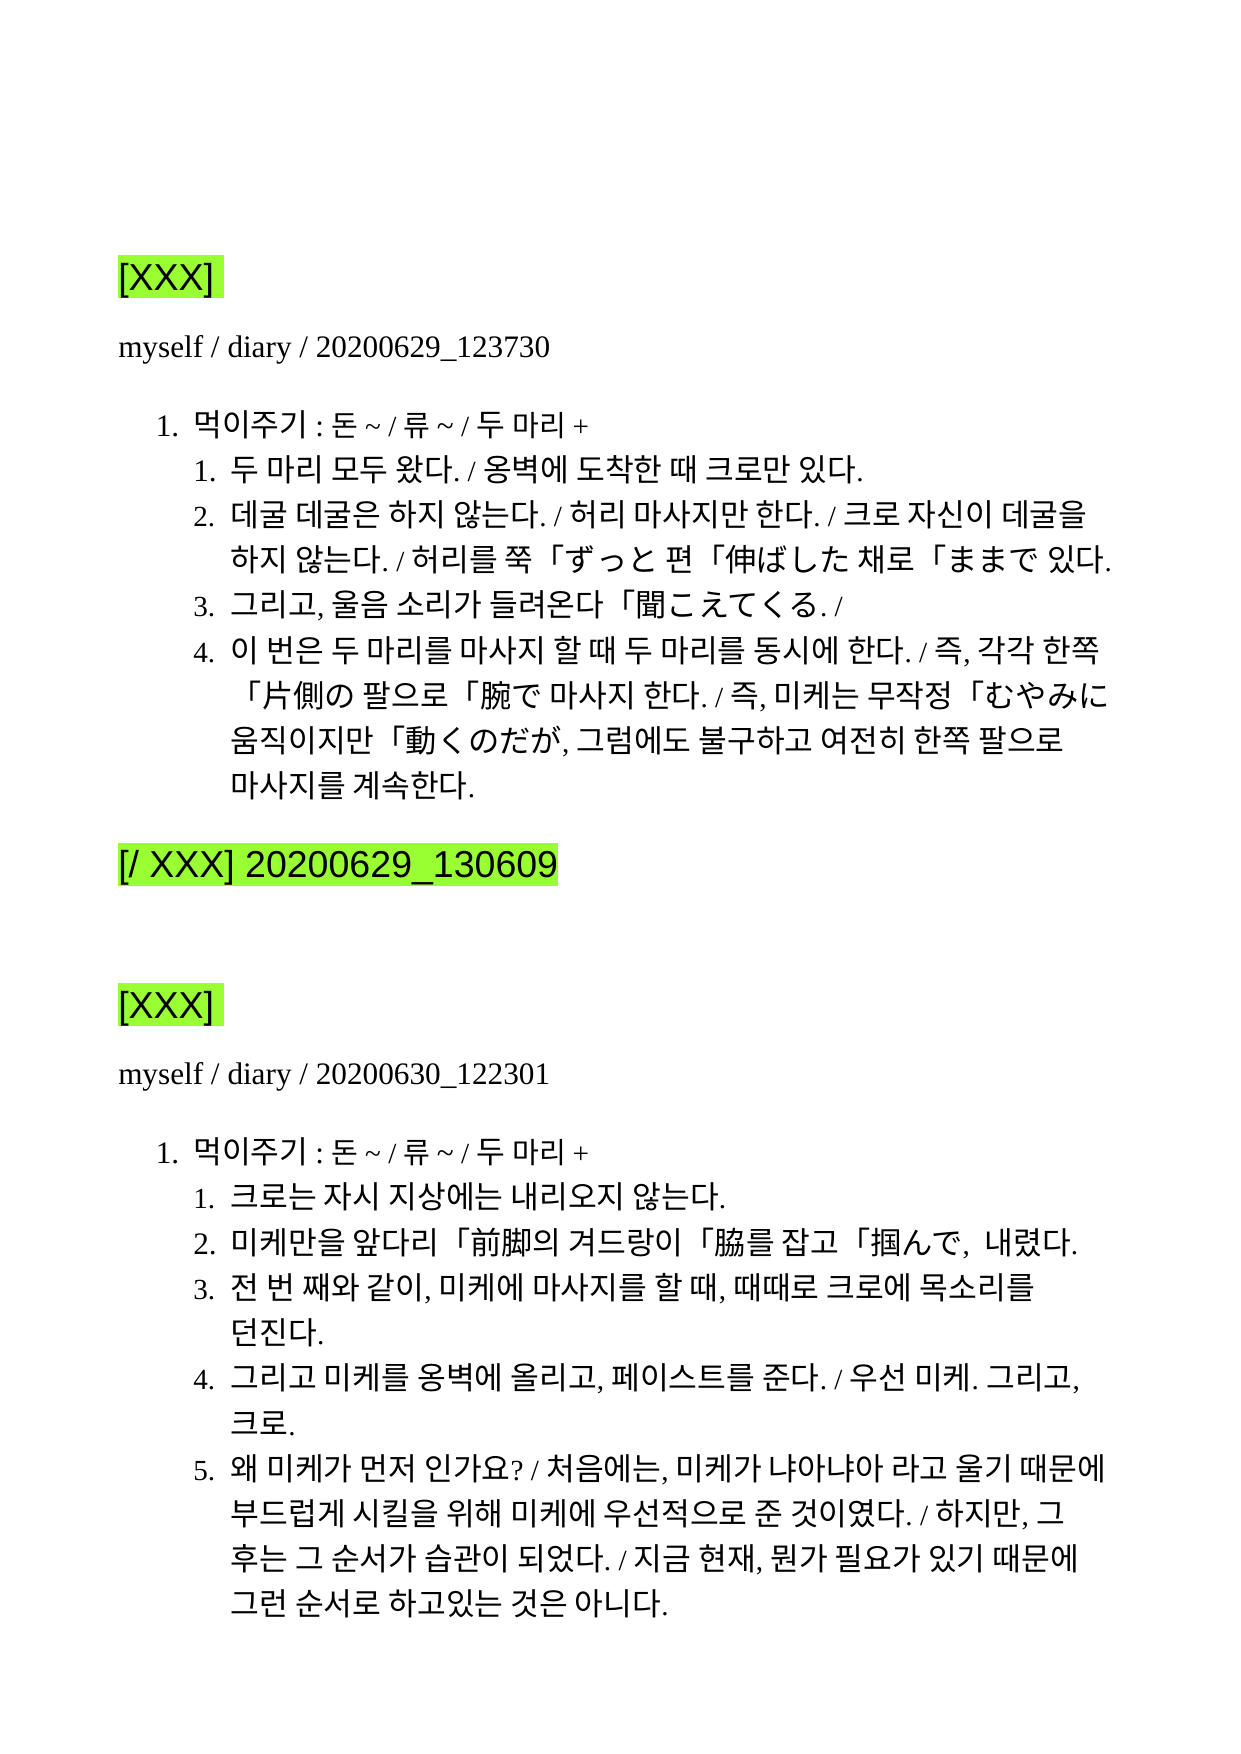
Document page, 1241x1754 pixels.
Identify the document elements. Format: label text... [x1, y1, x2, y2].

text [XXX] [118, 255, 1122, 298]
text [/ XXX] 20200629_130609 [118, 842, 1122, 886]
list 크로는 자시 지상에는 내리오지 않는다. [193, 1173, 1122, 1218]
list 먹이주기 : 돈 ~ / 류 ~ / 두 마리 + [156, 1127, 1122, 1173]
list 전 번 째와 같이, 미케에 마사지를 할 때, 때때로 크로에 목소리를 던진다. [193, 1263, 1122, 1353]
list 데굴 데굴은 하지 않는다. / 허리 마사지만 한다. / 크로 자신이 데굴을 하지 않는다. / 허리를 쭉「ずっと 편「伸ばした 채로「ままで 있다. [193, 490, 1122, 581]
list 이 번은 두 마리를 마사지 할 때 두 마리를 동시에 한다. / 즉, 각각 한쪽「片側の 팔으로「腕で 마사지 한다. / 즉, 미케는 무작정「むやみに 움직이지만「動くのだが, 그럼에도 불구하고 여전히 한쪽 팔으로 마사지를 계속한다. [193, 626, 1122, 807]
text myself / diary / 20200630_122301 [118, 1056, 1122, 1092]
list 미케만을 앞다리「前脚의 겨드랑이「脇를 잡고「掴んで, 내렸다. [193, 1218, 1122, 1263]
text myself / diary / 20200629_123730 [118, 328, 1122, 364]
list 먹이주기 : 돈 ~ / 류 ~ / 두 마리 + [156, 400, 1122, 445]
list 그리고 미케를 옹벽에 올리고, 페이스트를 준다. / 우선 미케. 그리고, 크로. [193, 1353, 1122, 1444]
list 두 마리 모두 왔다. / 옹벽에 도착한 때 크로만 있다. [193, 445, 1122, 490]
list 왜 미케가 먼저 인가요? / 처음에는, 미케가 냐아냐아 라고 울기 때문에 부드럽게 시킬을 위해 미케에 우선적으로 준 것이였다. / 하지만, 그 후는 그 순서가 습관이 되었다. / 지금 현재, 뭔가 필요가 있기 때문에 그런 순서로 하고있는 것은 아니다. [193, 1444, 1122, 1625]
text [XXX] [118, 983, 1122, 1026]
list 그리고, 울음 소리가 들려온다「聞こえてくる. / [193, 581, 1122, 626]
